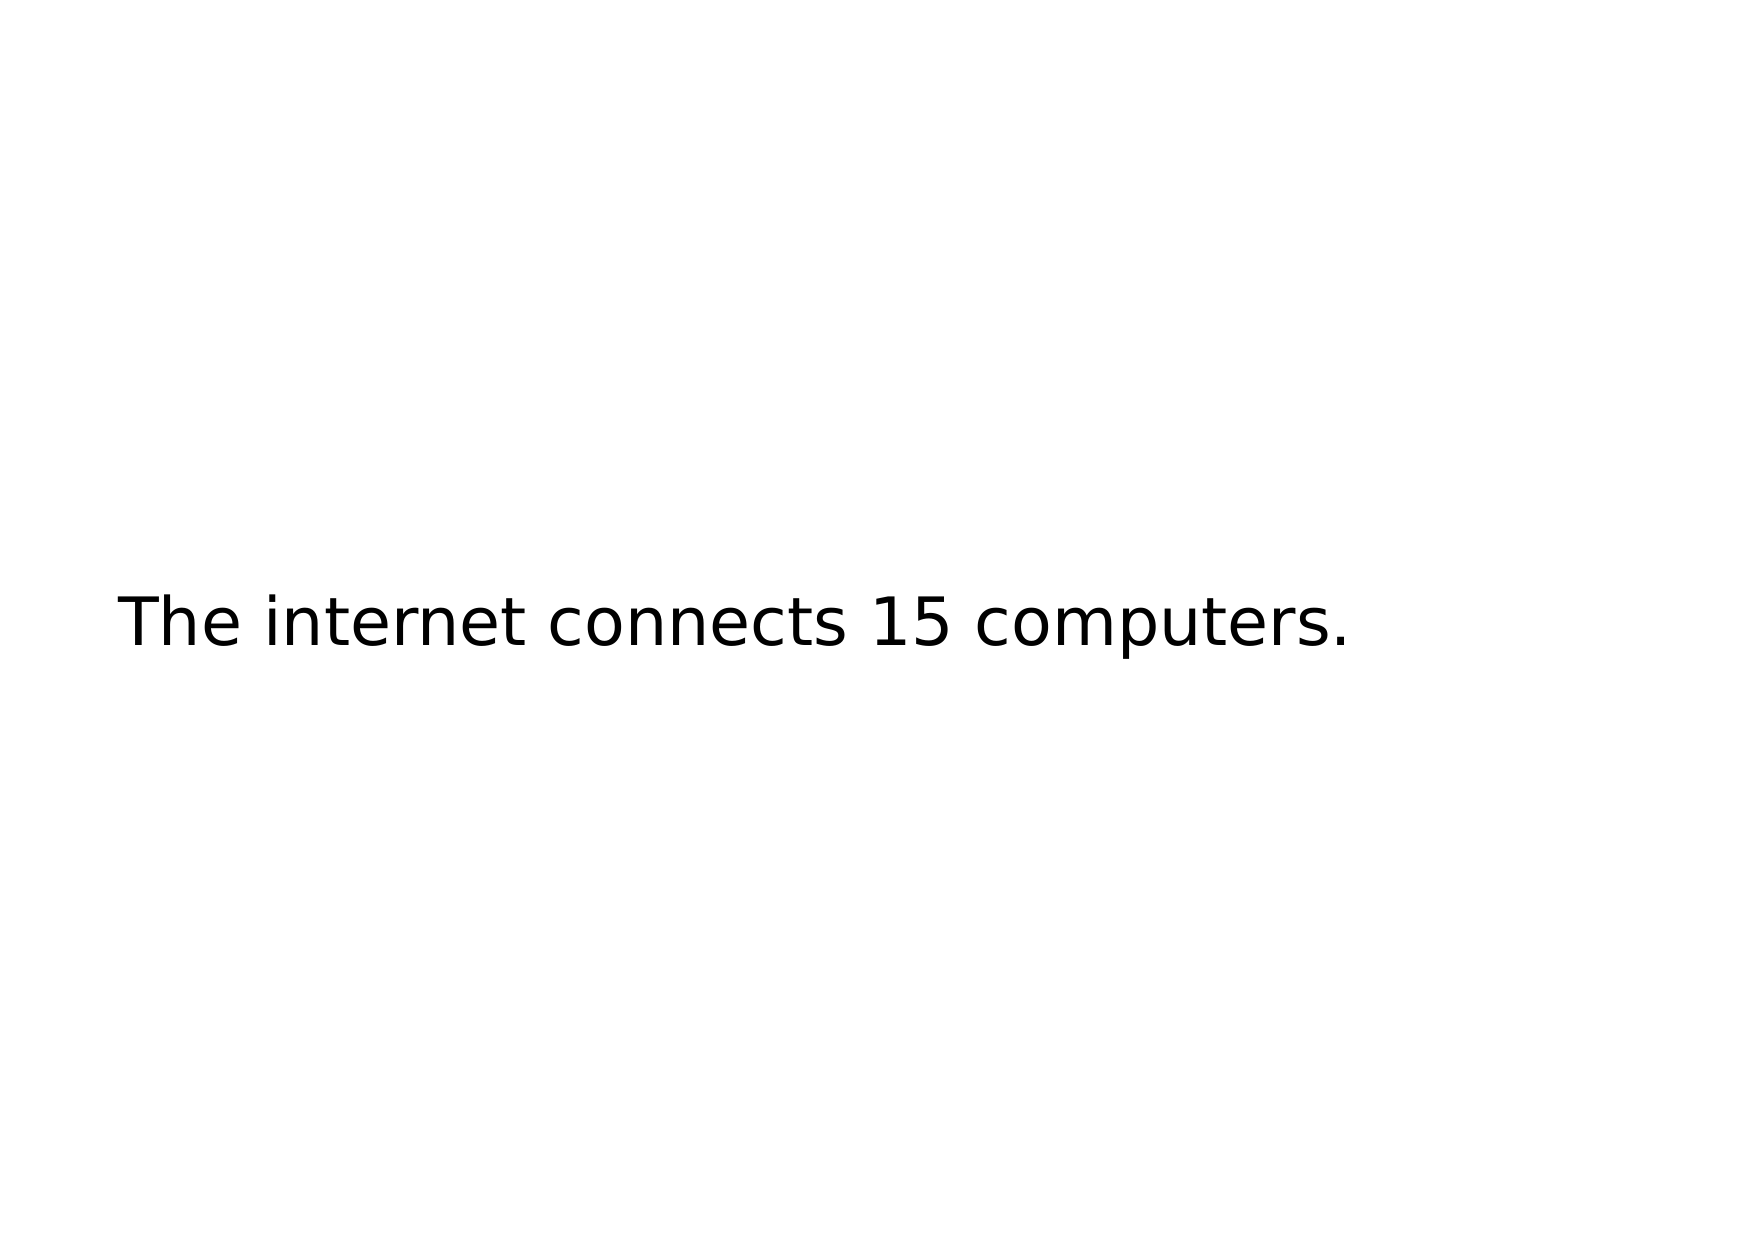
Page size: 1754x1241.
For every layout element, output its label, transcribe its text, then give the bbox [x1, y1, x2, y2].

text The internet connects 15 computers. [118, 583, 1636, 661]
